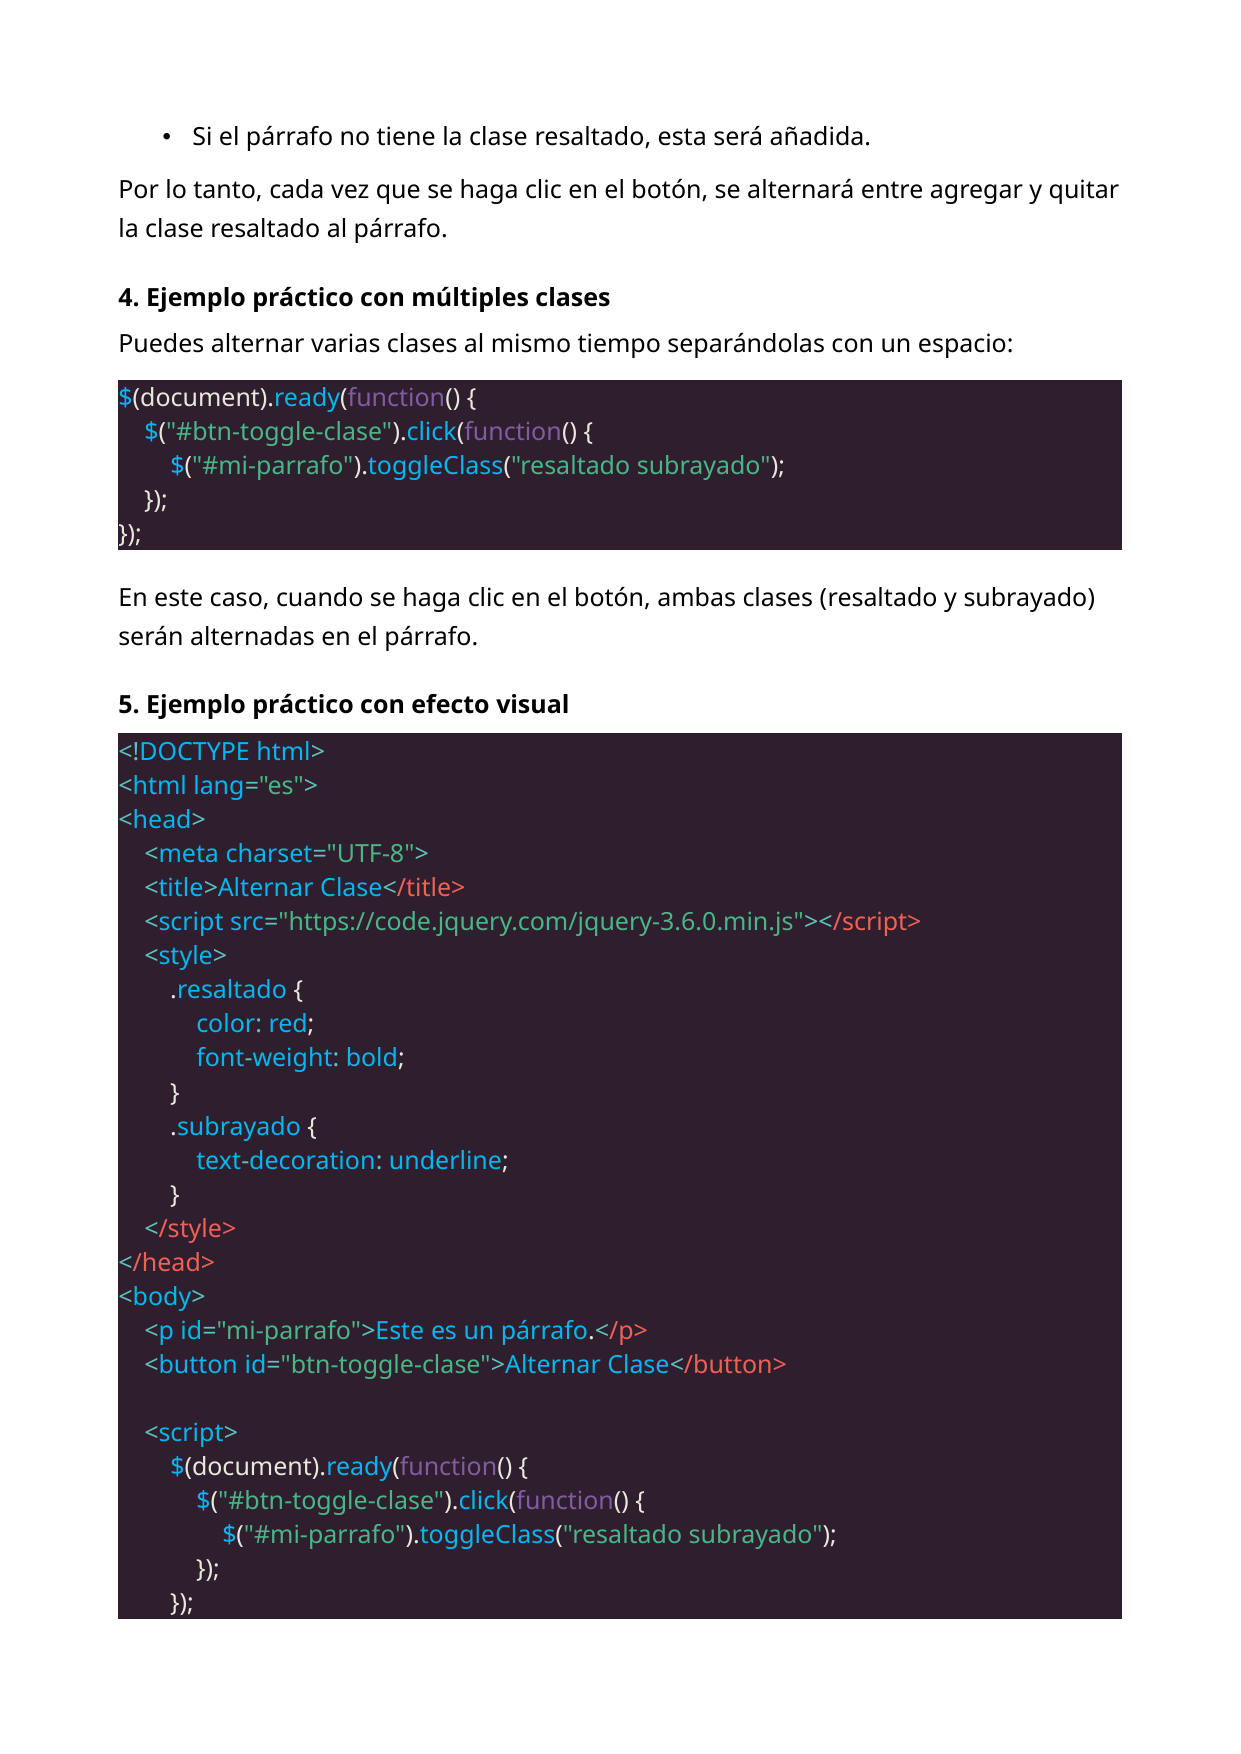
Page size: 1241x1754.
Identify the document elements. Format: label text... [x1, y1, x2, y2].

text } [118, 1074, 1122, 1108]
text Por lo tanto, cada vez que se haga clic en el botón, se alternará entre agregar y quitar la clase resaltado al párrafo. [118, 172, 1122, 245]
text <head> [118, 802, 1122, 836]
text $(document).ready(function() { [118, 1449, 1122, 1483]
text .subrayado { [118, 1108, 1122, 1142]
text }); [118, 1585, 1122, 1619]
text font-weight: bold; [118, 1040, 1122, 1074]
text .resaltado { [118, 972, 1122, 1006]
text </style> [118, 1210, 1122, 1244]
list Si el párrafo no tiene la clase resaltado, esta será añadida. [162, 118, 1122, 152]
text }); [118, 1551, 1122, 1585]
text <!DOCTYPE html> [118, 733, 1122, 768]
text color: red; [118, 1006, 1122, 1040]
text <meta charset="UTF-8"> [118, 836, 1122, 870]
text <button id="btn-toggle-clase">Alternar Clase</button> [118, 1347, 1122, 1381]
text $("#btn-toggle-clase").click(function() { [118, 414, 1122, 448]
text <script> [118, 1415, 1122, 1449]
text $("#mi-parrafo").toggleClass("resaltado subrayado"); [118, 448, 1122, 482]
text $("#btn-toggle-clase").click(function() { [118, 1483, 1122, 1517]
text $(document).ready(function() { [118, 380, 1122, 414]
text En este caso, cuando se haga clic en el botón, ambas clases (resaltado y subrayado) serán alternadas en el párrafo. [118, 579, 1122, 653]
text }); [118, 482, 1122, 516]
text <script src="https://code.jquery.com/jquery-3.6.0.min.js"></script> [118, 904, 1122, 938]
text <html lang="es"> [118, 768, 1122, 802]
text <title>Alternar Clase</title> [118, 870, 1122, 904]
subtitle 4. Ejemplo práctico con múltiples clases [118, 279, 1122, 313]
text }); [118, 516, 1122, 550]
text </head> [118, 1244, 1122, 1278]
text $("#mi-parrafo").toggleClass("resaltado subrayado"); [118, 1517, 1122, 1551]
text <p id="mi-parrafo">Este es un párrafo.</p> [118, 1313, 1122, 1347]
text <style> [118, 938, 1122, 972]
text Puedes alternar varias clases al mismo tiempo separándolas con un espacio: [118, 326, 1122, 360]
subtitle 5. Ejemplo práctico con efecto visual [118, 687, 1122, 721]
text text-decoration: underline; [118, 1142, 1122, 1176]
text } [118, 1176, 1122, 1210]
text <body> [118, 1278, 1122, 1313]
